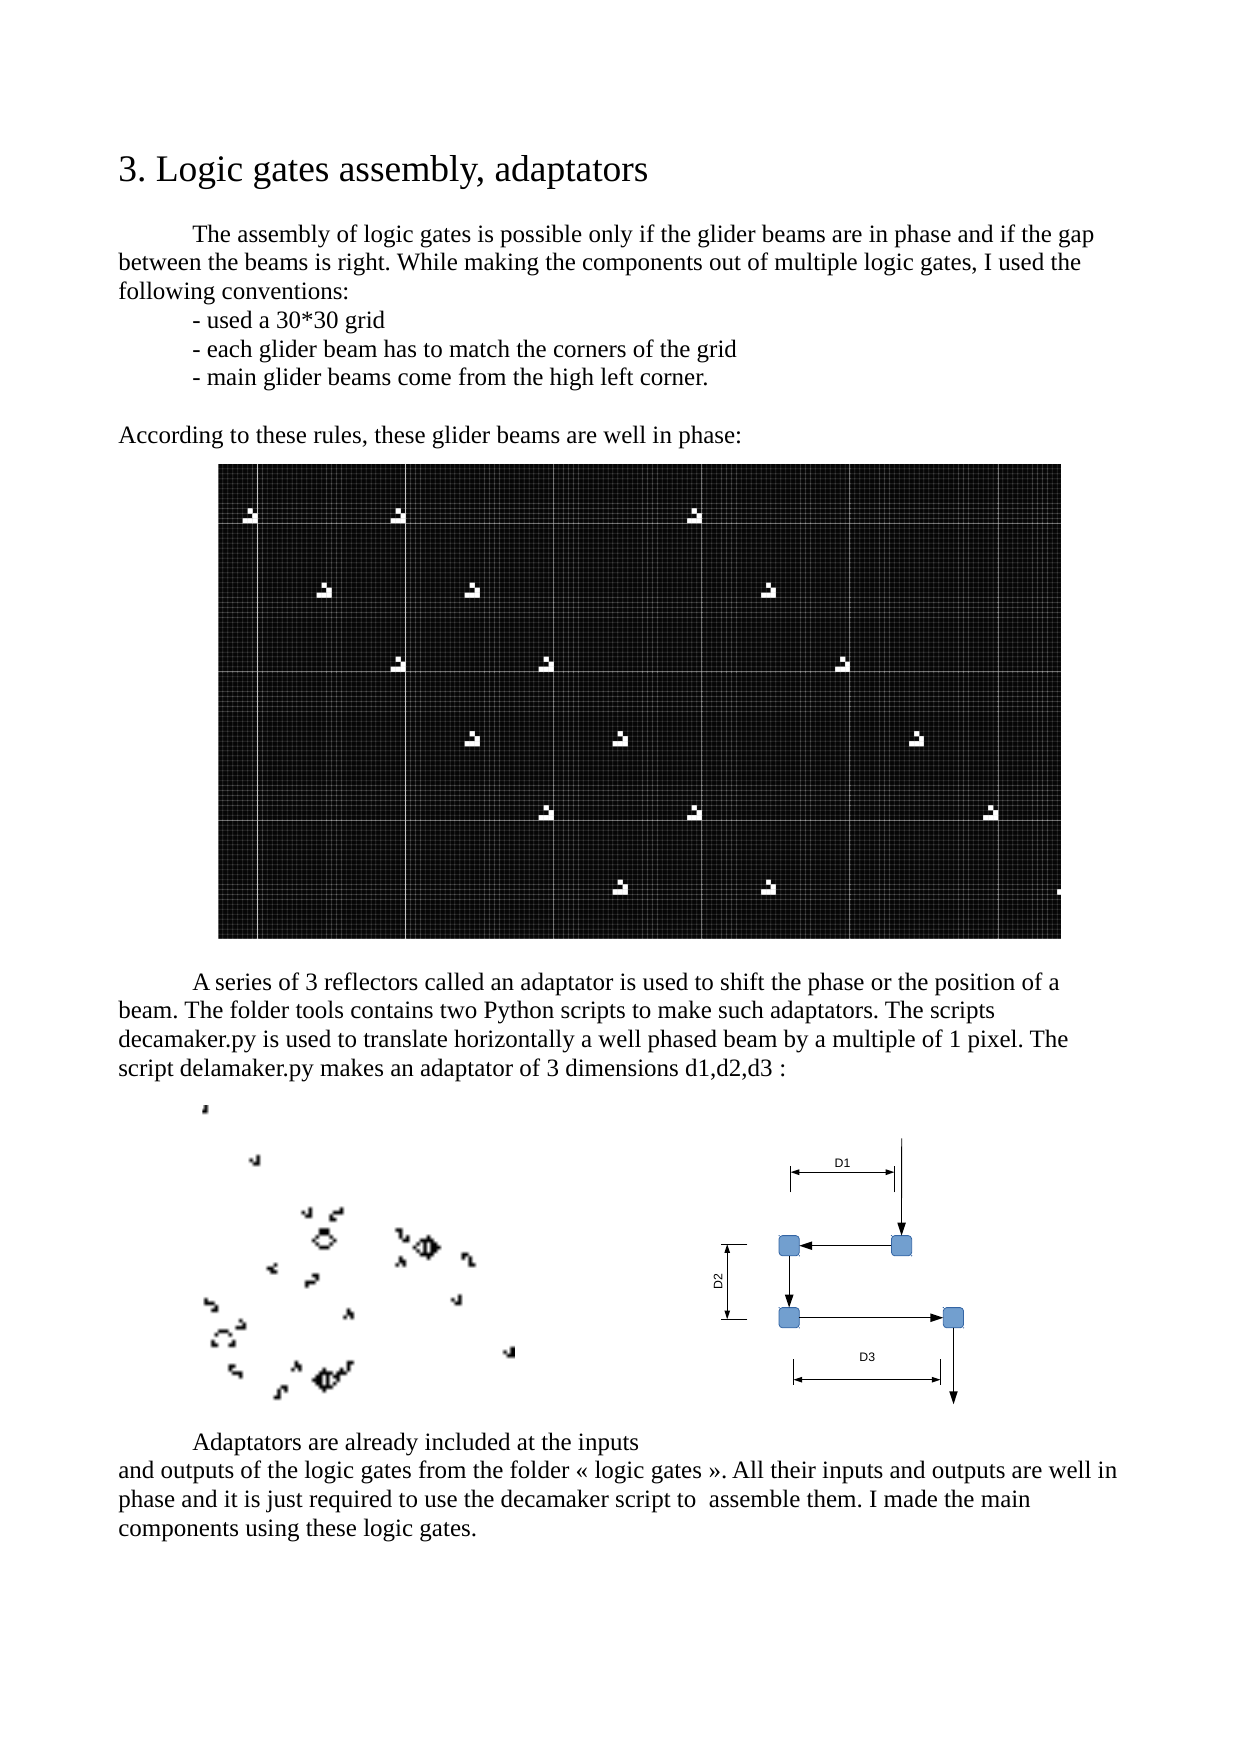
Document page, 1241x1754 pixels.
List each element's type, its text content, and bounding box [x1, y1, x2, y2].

text - each glider beam has to match the corners of the grid [118, 334, 1122, 362]
text 3. Logic gates assembly, adaptators [118, 147, 1122, 190]
picture [202, 1105, 515, 1418]
text Adaptators are already included at the inputs and outputs of the logic gates from the folder « logic gates ». All their inputs and outputs are well in phase and it is just required to use the decamaker script to assemble them. I made the main components using these logic gates. [118, 1427, 1122, 1542]
text The assembly of logic gates is possible only if the glider beams are in phase and if the gap between the beams is right. While making the components out of multiple logic gates, I used the following conventions: [118, 219, 1122, 305]
text According to these rules, these glider beams are well in phase: [118, 420, 1122, 449]
text A series of 3 reflectors called an adaptator is used to shift the phase or the position of a beam. The folder tools contains two Python scripts to make such adaptators. The scripts decamaker.py is used to translate horizontally a well phased beam by a multiple of 1 pixel. The script delamaker.py makes an adaptator of 3 dimensions d1,d2,d3 : [118, 967, 1122, 1082]
text - used a 30*30 grid [118, 305, 1122, 334]
text - main glider beams come from the high left corner. [118, 362, 1122, 391]
picture [218, 464, 1061, 939]
